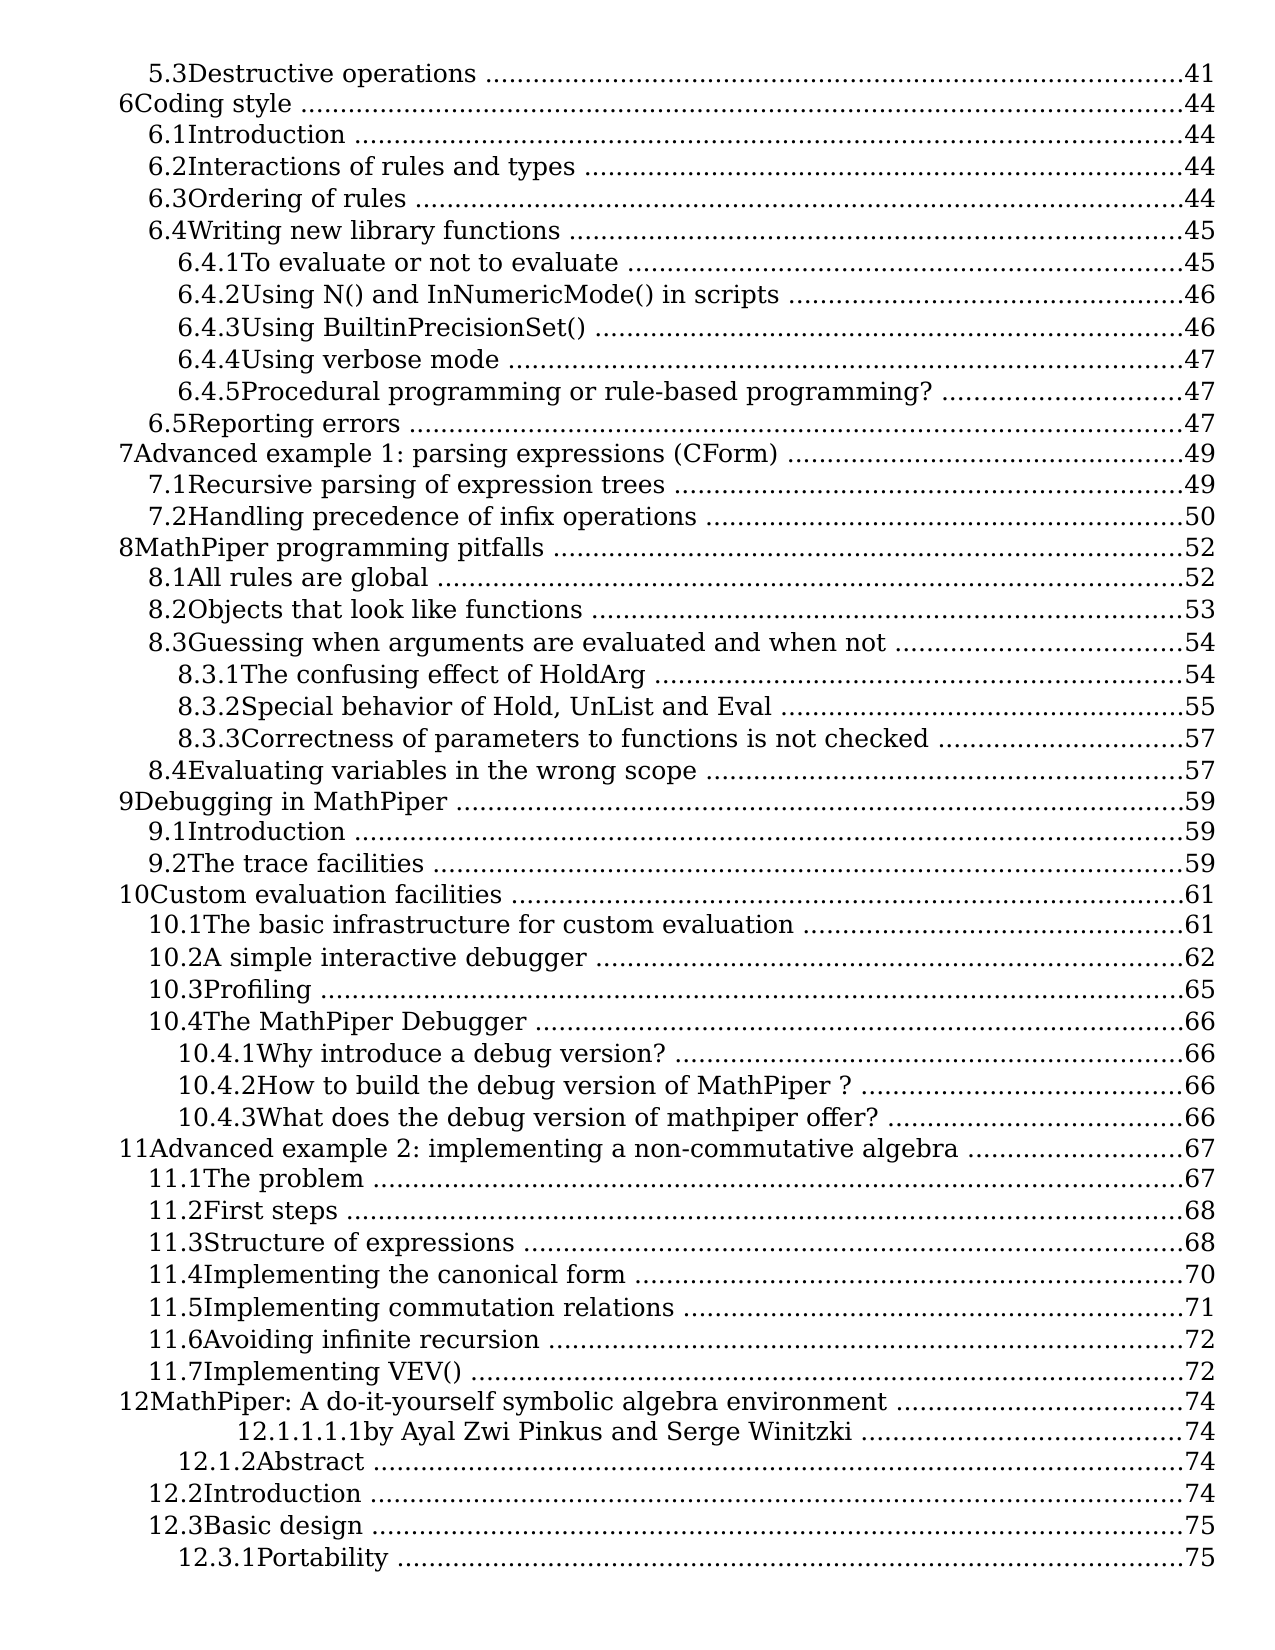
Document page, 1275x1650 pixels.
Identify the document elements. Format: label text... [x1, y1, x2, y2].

text 6.5Reporting errors 47 [148, 409, 1216, 438]
text 6.1Introduction 44 [148, 120, 1216, 149]
text 8.1All rules are global 52 [148, 564, 1216, 593]
text 10.4.1Why introduce a debug version? 66 [177, 1039, 1216, 1068]
text 9Debugging in MathPiper 59 [118, 787, 1216, 816]
text 12.3Basic design 75 [148, 1512, 1216, 1541]
text 6.4.1To evaluate or not to evaluate 45 [177, 249, 1216, 278]
text 9.1Introduction 59 [148, 817, 1216, 847]
text 6.2Interactions of rules and types 44 [148, 152, 1216, 182]
text 11.1The problem 67 [148, 1164, 1216, 1194]
text 11.6Avoiding infinite recursion 72 [148, 1325, 1216, 1354]
text 8.3.3Correctness of parameters to functions is not checked 57 [177, 724, 1216, 753]
text 10.4.3What does the debug version of mathpiper offer? 66 [177, 1103, 1216, 1132]
text 11.7Implementing VEV() 72 [148, 1357, 1216, 1386]
text 7.2Handling precedence of infix operations 50 [148, 502, 1216, 532]
text 8MathPiper programming pitfalls 52 [118, 533, 1216, 562]
text 7.1Recursive parsing of expression trees 49 [148, 470, 1216, 499]
text 8.3.1The confusing effect of HoldArg 54 [177, 660, 1216, 689]
text 10.4.2How to build the debug version of MathPiper ? 66 [177, 1071, 1216, 1100]
text 10.4The MathPiper Debugger 66 [148, 1007, 1216, 1036]
text 12.3.1Portability 75 [177, 1544, 1216, 1573]
text 6.4.2Using N() and InNumericMode() in scripts 46 [177, 281, 1216, 310]
text 8.3.2Special behavior of Hold, UnList and Eval 55 [177, 692, 1216, 721]
text 6.4Writing new library functions 45 [148, 217, 1216, 246]
text 11.3Structure of expressions 68 [148, 1229, 1216, 1258]
text 6.4.5Procedural programming or rule-based programming? 47 [177, 377, 1216, 406]
text 6.4.3Using BuiltinPrecisionSet() 46 [177, 313, 1216, 342]
text 6.3Ordering of rules 44 [148, 184, 1216, 214]
text 9.2The trace facilities 59 [148, 849, 1216, 879]
text 7Advanced example 1: parsing expressions (CForm) 49 [118, 440, 1216, 469]
text 11Advanced example 2: implementing a non-commutative algebra 67 [118, 1134, 1216, 1163]
text 6Coding style 44 [118, 90, 1216, 119]
text 5.3Destructive operations 41 [148, 59, 1216, 88]
text 10.2A simple interactive debugger 62 [148, 943, 1216, 972]
text 11.4Implementing the canonical form 70 [148, 1261, 1216, 1290]
text 6.4.4Using verbose mode 47 [177, 345, 1216, 374]
text 8.2Objects that look like functions 53 [148, 596, 1216, 625]
text 11.2First steps 68 [148, 1197, 1216, 1226]
text 10Custom evaluation facilities 61 [118, 880, 1216, 909]
text 12.1.2Abstract 74 [177, 1447, 1216, 1477]
text 10.3Profiling 65 [148, 975, 1216, 1004]
text 8.4Evaluating variables in the wrong scope 57 [148, 756, 1216, 785]
text 12MathPiper: A do-it-yourself symbolic algebra environment 74 [118, 1388, 1216, 1417]
text 11.5Implementing commutation relations 71 [148, 1293, 1216, 1322]
text 12.2Introduction 74 [148, 1479, 1216, 1509]
text 10.1The basic infrastructure for custom evaluation 61 [148, 911, 1216, 940]
text 8.3Guessing when arguments are evaluated and when not 54 [148, 628, 1216, 657]
text 12.1.1.1.1by Ayal Zwi Pinkus and Serge Winitzki 74 [236, 1417, 1216, 1446]
